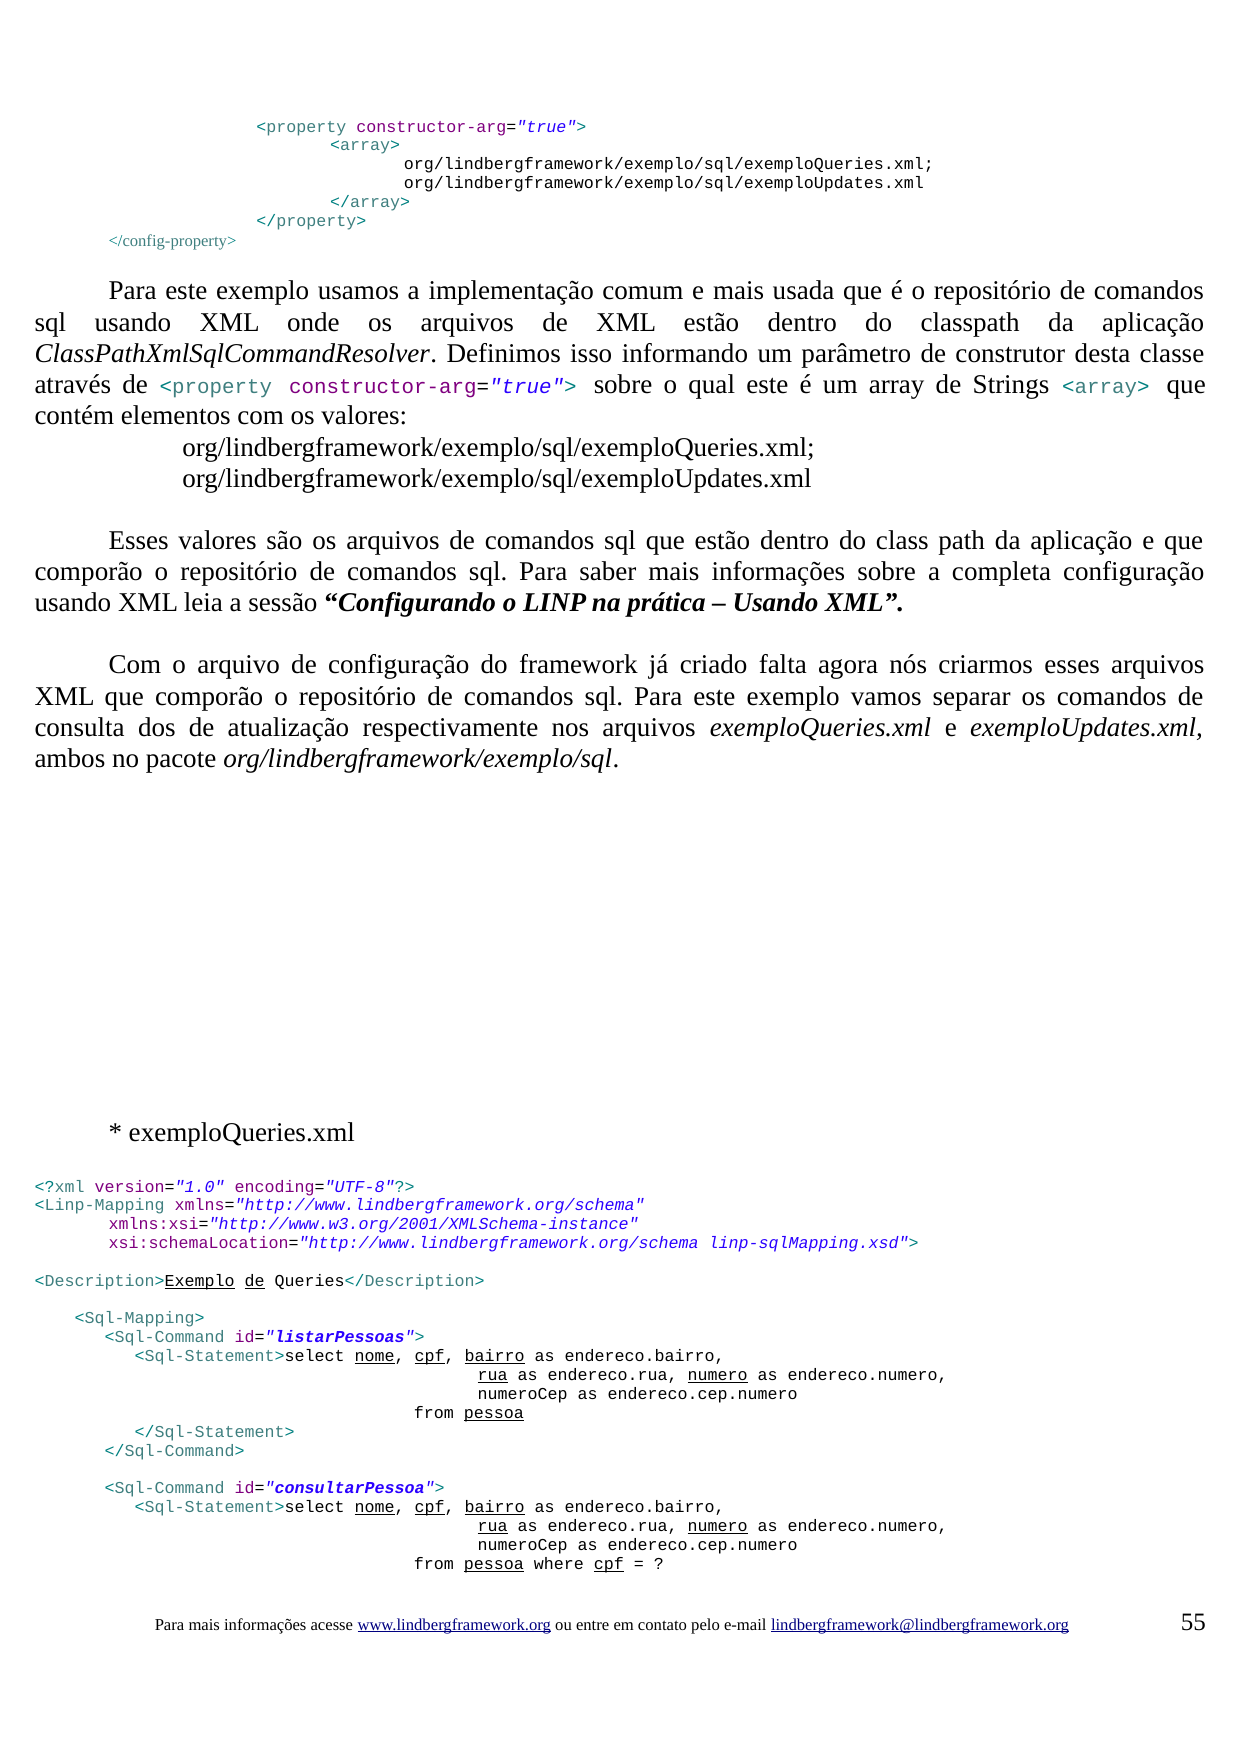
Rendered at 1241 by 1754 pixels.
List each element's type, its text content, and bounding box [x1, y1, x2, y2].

text from pessoa [34, 1404, 1206, 1423]
text <Sql-Statement>select nome, cpf, bairro as endereco.bairro, [34, 1499, 1206, 1517]
text </property> [34, 212, 1206, 231]
text Para este exemplo usamos a implementação comum e mais usada que é o repositório de comandos sql usando XML onde os arquivos de XML estão dentro do classpath da aplicação ClassPathXmlSqlCommandResolver. Definimos isso informando um parâmetro de construtor desta classe através de <property constructor-arg="true"> sobre o qual este é um array de Strings <array> que contém elementos com os valores: [34, 274, 1206, 431]
text <property constructor-arg="true"> [34, 118, 1206, 137]
text <Description>Exemplo de Queries</Description> [34, 1272, 1206, 1291]
text from pessoa where cpf = ? [34, 1555, 1206, 1574]
text <Sql-Statement>select nome, cpf, bairro as endereco.bairro, [34, 1348, 1206, 1367]
text Com o arquivo de configuração do framework já criado falta agora nós criarmos esses arquivos XML que comporão o repositório de comandos sql. Para este exemplo vamos separar os comandos de consulta dos de atualização respectivamente nos arquivos exemploQueries.xml e exemploUpdates.xml, ambos no pacote org/lindbergframework/exemplo/sql. [34, 649, 1206, 773]
text </Sql-Statement> [34, 1423, 1206, 1442]
text org/lindbergframework/exemplo/sql/exemploQueries.xml; [34, 431, 1206, 462]
text <array> [34, 137, 1206, 156]
text <Sql-Command id="listarPessoas"> [34, 1329, 1206, 1348]
text org/lindbergframework/exemplo/sql/exemploUpdates.xml [34, 175, 1206, 193]
text xsi:schemaLocation="http://www.lindbergframework.org/schema linp-sqlMapping.xsd"> [34, 1235, 1206, 1253]
text xmlns:xsi="http://www.w3.org/2001/XMLSchema-instance" [34, 1216, 1206, 1235]
text org/lindbergframework/exemplo/sql/exemploUpdates.xml [34, 462, 1206, 493]
text </config-property> [34, 231, 1206, 250]
text <Sql-Command id="consultarPessoa"> [34, 1480, 1206, 1499]
text numeroCep as endereco.cep.numero [34, 1536, 1206, 1555]
text org/lindbergframework/exemplo/sql/exemploQueries.xml; [34, 156, 1206, 175]
text <Sql-Mapping> [34, 1310, 1206, 1329]
text rua as endereco.rua, numero as endereco.numero, [34, 1367, 1206, 1386]
text </array> [34, 193, 1206, 212]
text Esses valores são os arquivos de comandos sql que estão dentro do class path da aplicação e que comporão o repositório de comandos sql. Para saber mais informações sobre a completa configuração usando XML leia a sessão “Configurando o LINP na prática – Usando XML”. [34, 524, 1206, 617]
text <?xml version="1.0" encoding="UTF-8"?> [34, 1178, 1206, 1197]
text numeroCep as endereco.cep.numero [34, 1386, 1206, 1404]
text rua as endereco.rua, numero as endereco.numero, [34, 1517, 1206, 1536]
text * exemploQueries.xml [34, 1116, 1206, 1147]
text </Sql-Command> [34, 1442, 1206, 1461]
text <Linp-Mapping xmlns="http://www.lindbergframework.org/schema" [34, 1197, 1206, 1216]
